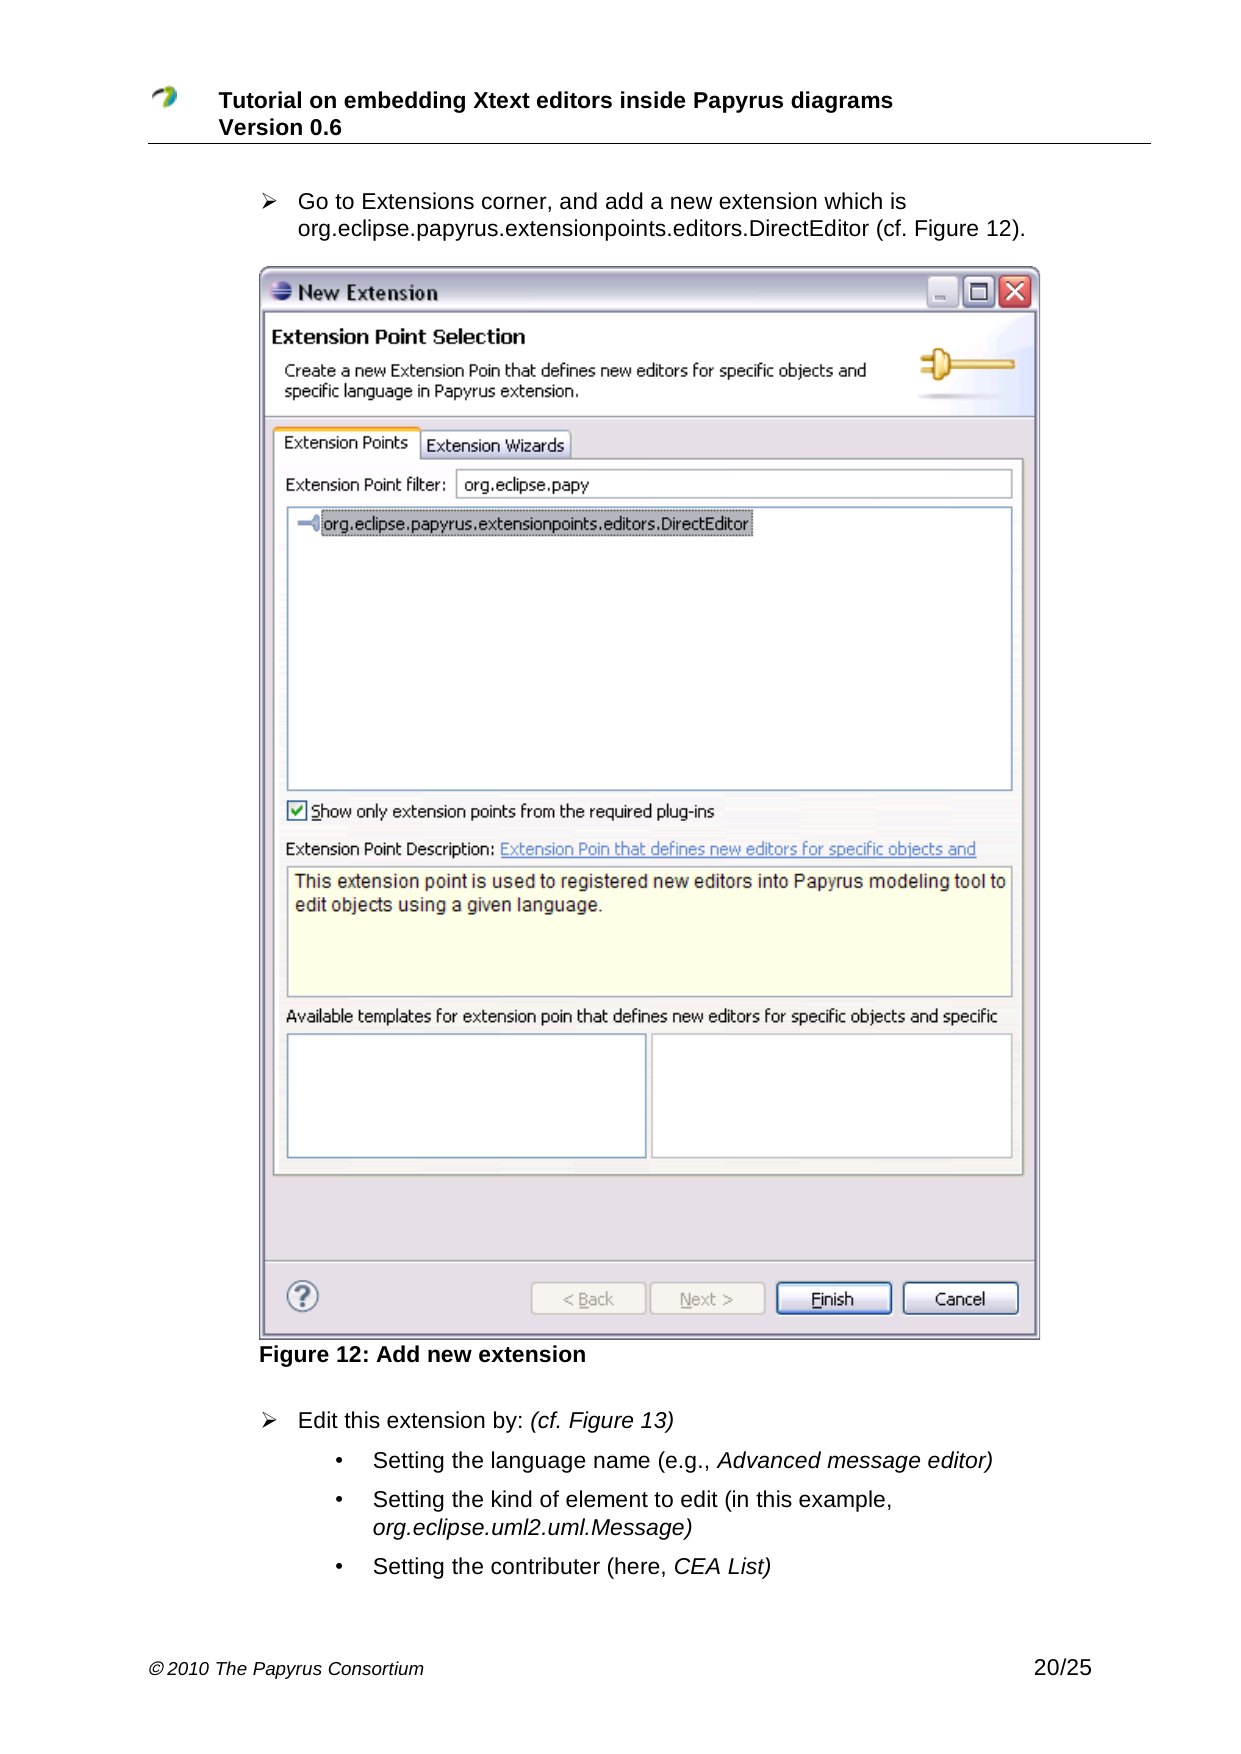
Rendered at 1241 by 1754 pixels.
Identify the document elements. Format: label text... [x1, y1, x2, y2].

list Setting the kind of element to edit (in this example, org.eclipse.uml2.uml.Message) [335, 1486, 1151, 1540]
list Setting the contributer (here, CEA List) [335, 1552, 1151, 1579]
list Go to Extensions corner, and add a new extension which is org.eclipse.papyrus.extensionpoints.editors.DirectEditor (cf. Figure 12). [260, 187, 1151, 241]
list Edit this extension by: (cf. Figure 13) [260, 1407, 1151, 1434]
list Setting the language name (e.g., Advanced message editor) [335, 1446, 1151, 1473]
picture [152, 84, 177, 110]
list Figure 12: Add new extension [259, 1340, 1040, 1367]
picture [259, 266, 1041, 1340]
